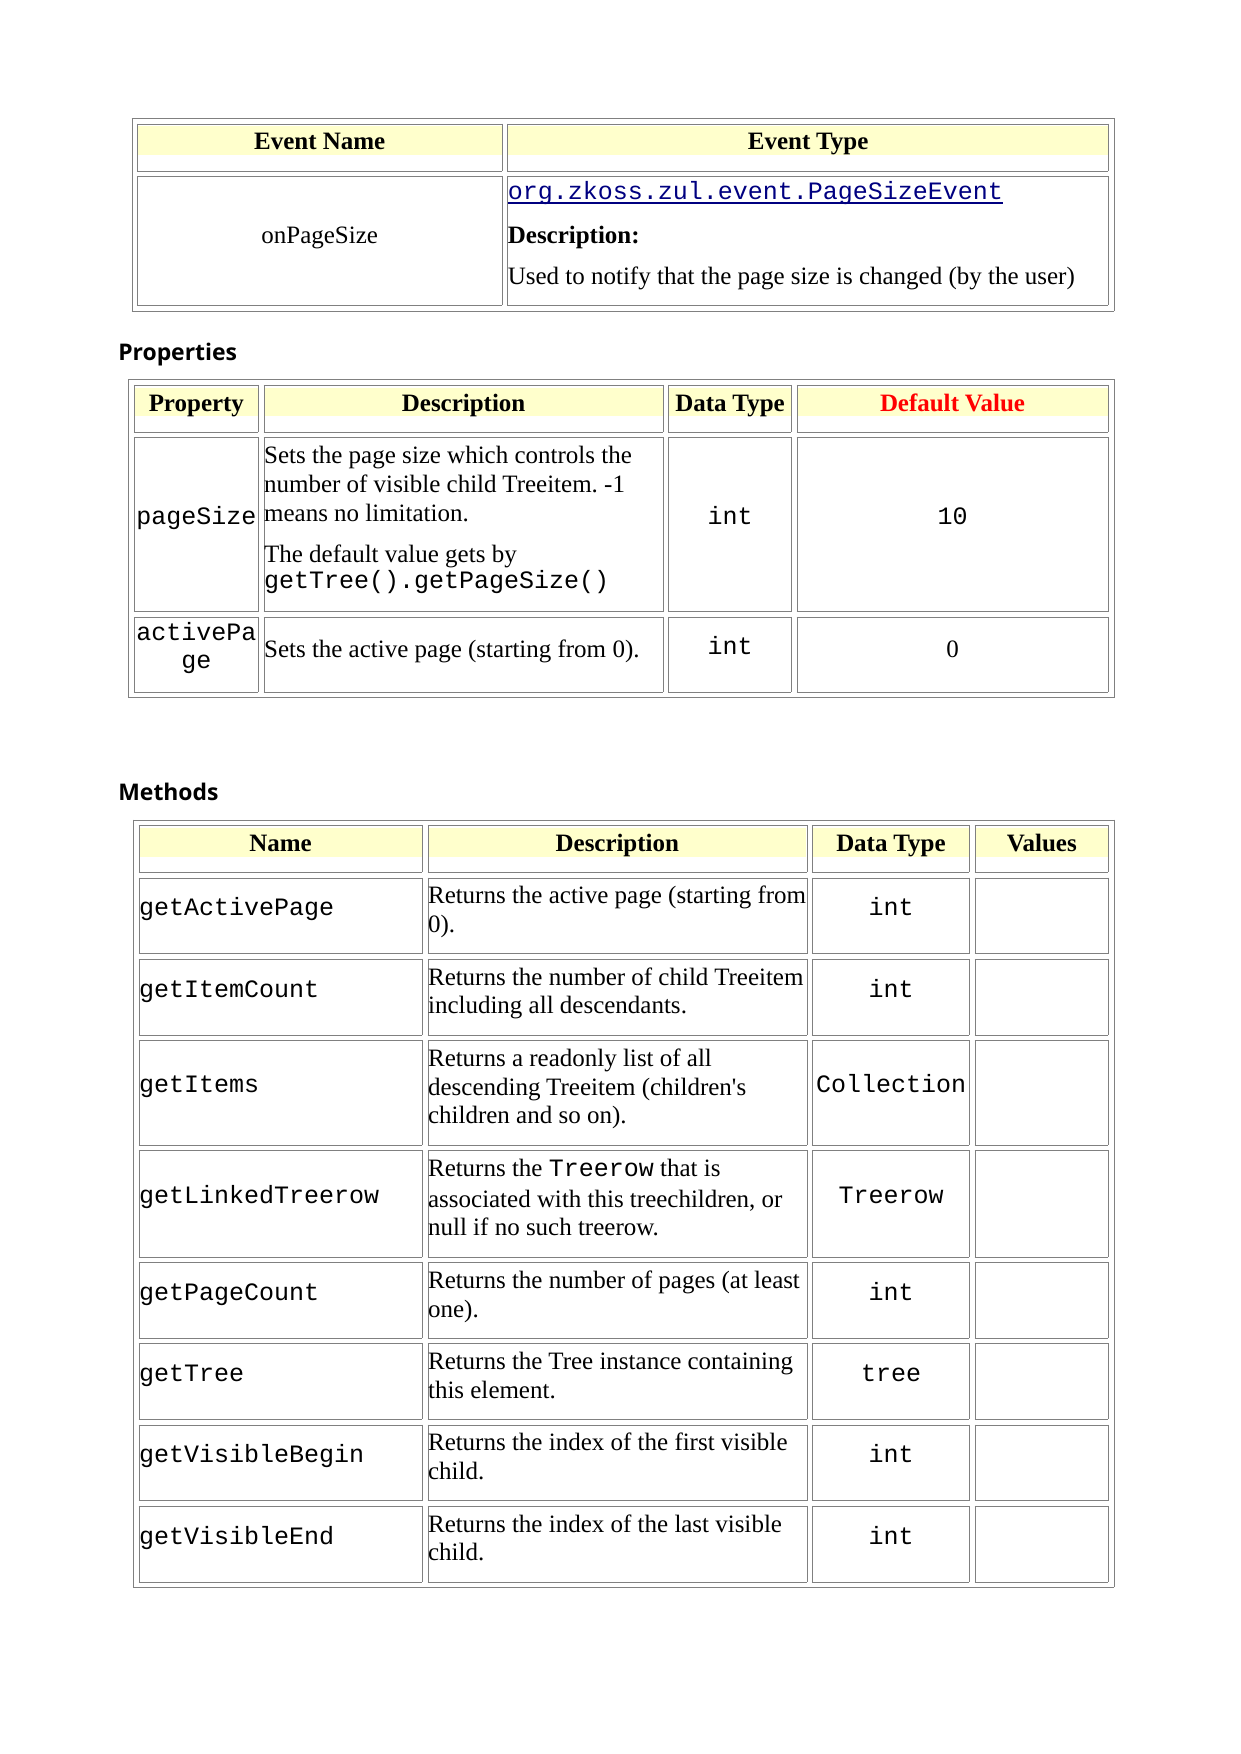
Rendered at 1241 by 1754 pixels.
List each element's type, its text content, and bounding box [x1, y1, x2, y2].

table_cell [976, 1426, 1108, 1500]
table_cell [976, 879, 1108, 953]
table_cell Sets the active page (starting from 0). [261, 611, 666, 692]
table_cell Treerow [809, 1145, 972, 1257]
table_cell Returns the index of the last visible child. [425, 1500, 809, 1582]
table_cell tree [809, 1338, 972, 1419]
table_cell int [666, 611, 794, 692]
table_header Data Type [809, 821, 972, 872]
table_cell int [666, 432, 794, 611]
table_header Description [425, 821, 809, 872]
table_cell getTree [136, 1338, 425, 1419]
table_cell activePage [131, 611, 261, 692]
table_header Values [972, 821, 1111, 872]
table_cell Returns a readonly list of all descending Treeitem (children's children and so on). [425, 1035, 809, 1144]
table_cell [972, 1145, 1111, 1257]
table_cell Returns the Tree instance containing this element. [425, 1338, 809, 1419]
table_cell getVisibleEnd [136, 1500, 425, 1582]
table_cell getVisibleBegin [136, 1419, 425, 1500]
table_cell Returns the Treerow that is associated with this treechildren, or null if no such treerow. [425, 1145, 809, 1257]
table_cell Returns the number of child Treeitem including all descendants. [425, 953, 809, 1034]
table_cell pageSize [131, 432, 261, 611]
table_cell [976, 1263, 1108, 1338]
table_cell int [809, 1500, 972, 1582]
table_cell [976, 1344, 1108, 1419]
table_cell 10 [794, 432, 1111, 611]
table_cell int [809, 872, 972, 953]
table_cell Returns the active page (starting from 0). [425, 872, 809, 953]
table_cell [972, 1338, 1111, 1419]
table_cell getItemCount [136, 953, 425, 1034]
table_cell [976, 960, 1108, 1034]
table_cell getActivePage [136, 872, 425, 953]
table_cell [976, 1507, 1108, 1582]
table_cell org.zkoss.zul.event.PageSizeEvent Description: Used to notify that the page size is changed (by the user) [505, 171, 1111, 305]
table_cell [972, 953, 1111, 1034]
table_header Name [136, 821, 425, 872]
table_header Event Name [134, 119, 505, 171]
table_cell [972, 1035, 1111, 1144]
table_cell [972, 1419, 1111, 1500]
subtitle Properties [118, 336, 1122, 367]
table_cell getLinkedTreerow [136, 1145, 425, 1257]
table_header Description [261, 380, 666, 432]
table_cell Returns the number of pages (at least one). [425, 1257, 809, 1338]
table_cell Sets the page size which controls the number of visible child Treeitem. -1 means no limitation. The default value gets by getTree().getPageSize() [261, 432, 666, 611]
table_cell [972, 1257, 1111, 1338]
table_cell [976, 1041, 1108, 1144]
table_header Event Type [505, 119, 1111, 171]
table_cell Collection [809, 1035, 972, 1144]
table_cell Returns the index of the first visible child. [425, 1419, 809, 1500]
table_cell getPageCount [136, 1257, 425, 1338]
table_cell [972, 1500, 1111, 1582]
table_header Data Type [666, 380, 794, 432]
table_header Property [131, 380, 261, 432]
table_cell [972, 872, 1111, 953]
subtitle Methods [118, 776, 1122, 807]
table_cell int [809, 953, 972, 1034]
table_cell [976, 1151, 1108, 1257]
table_cell int [809, 1419, 972, 1500]
table_cell int [809, 1257, 972, 1338]
table_cell getItems [136, 1035, 425, 1144]
table_cell 0 [794, 611, 1111, 692]
table_header Default Value [794, 380, 1111, 432]
table_cell onPageSize [134, 171, 505, 305]
